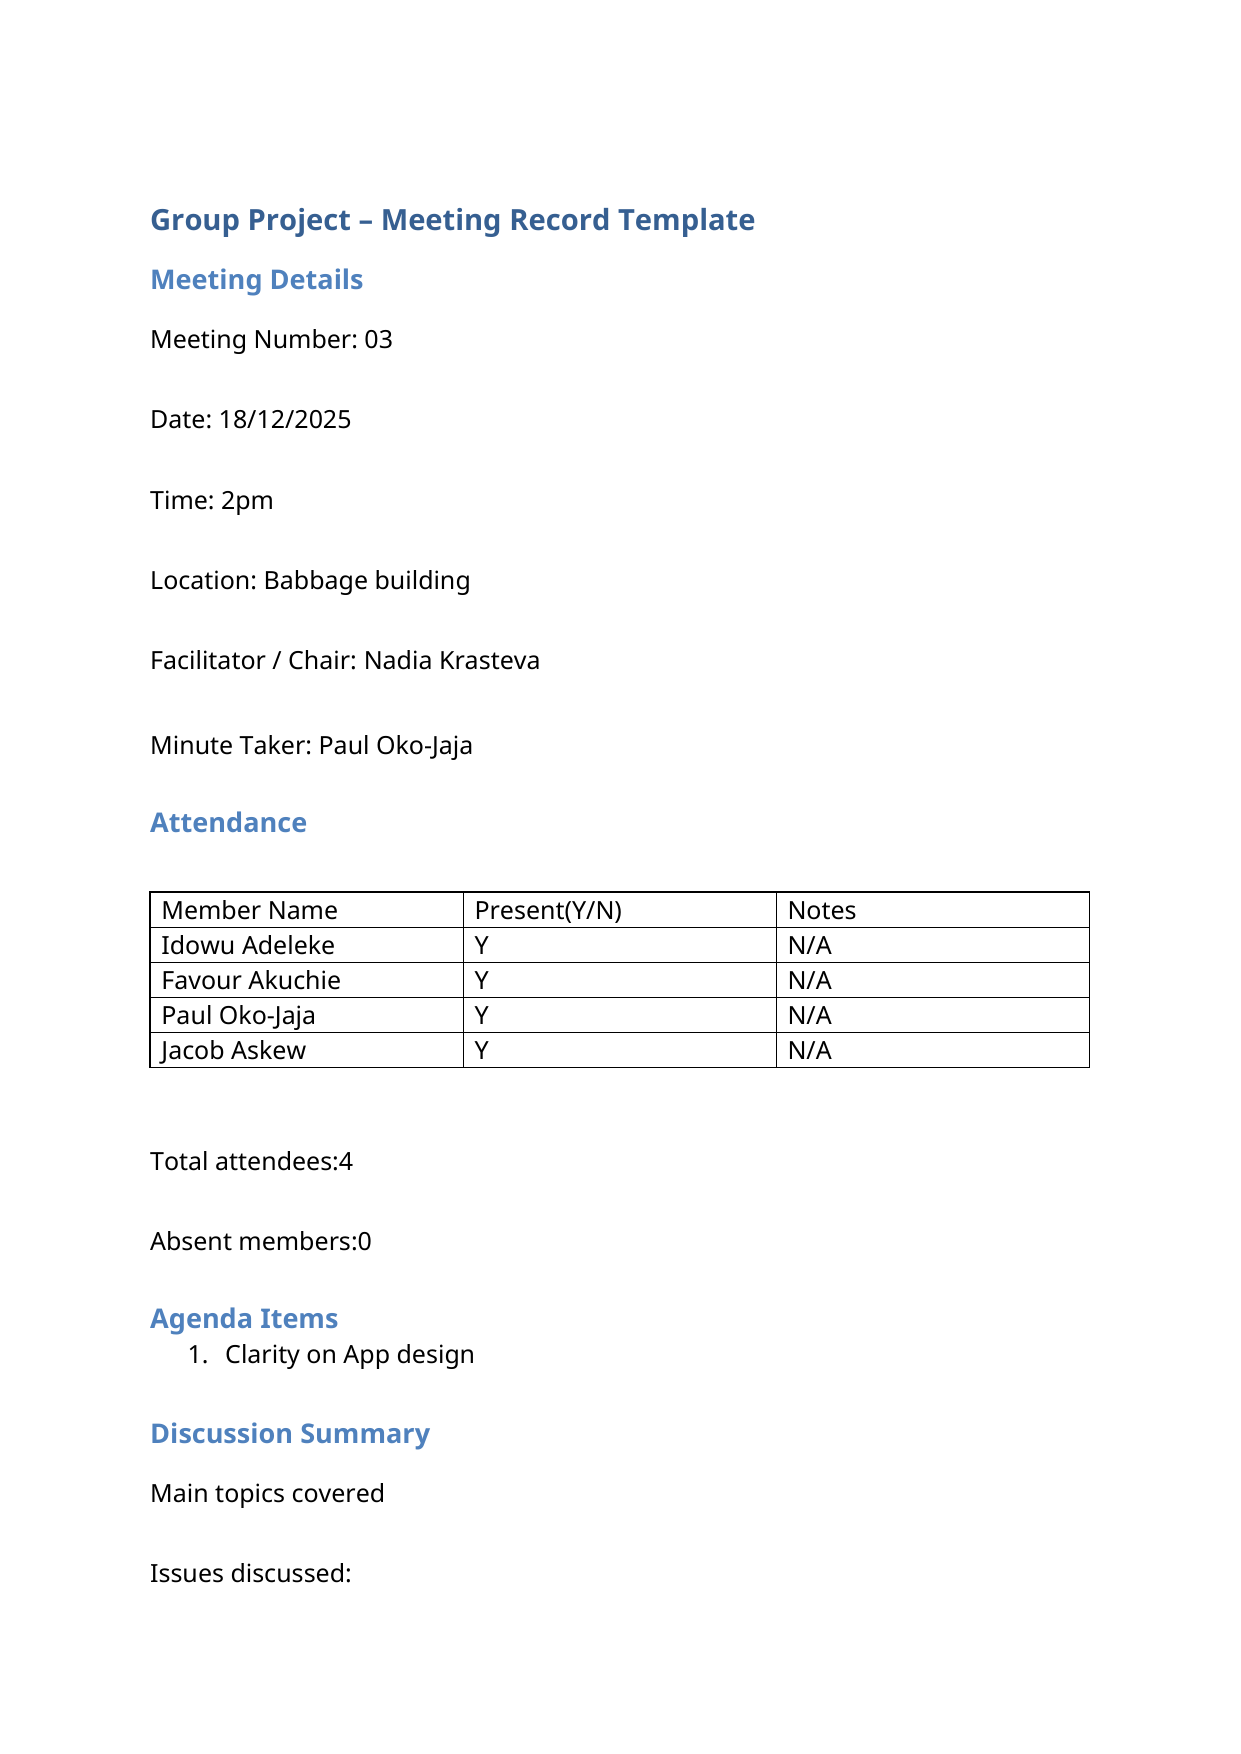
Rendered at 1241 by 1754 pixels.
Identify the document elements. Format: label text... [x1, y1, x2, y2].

subtitle Discussion Summary [150, 1414, 1090, 1451]
table_cell N/A [777, 1033, 1089, 1067]
table_header Member Name [151, 893, 463, 927]
table_cell Favour Akuchie [151, 963, 463, 997]
table_header Present(Y/N) [464, 893, 776, 927]
table_cell Paul Oko-Jaja [151, 998, 463, 1032]
subtitle Meeting Details [150, 260, 1090, 297]
subtitle Attendance [150, 804, 1090, 841]
list Clarity on App design [187, 1337, 1090, 1371]
subtitle Agenda Items [150, 1300, 1090, 1337]
text Date: 18/12/2025 [150, 402, 1090, 436]
text Total attendees:4 [150, 1144, 1090, 1178]
table_cell Y [464, 1033, 776, 1067]
table_cell Jacob Askew [151, 1033, 463, 1067]
text Minute Taker: Paul Oko-Jaja [150, 728, 1090, 762]
text Issues discussed: [150, 1556, 1090, 1590]
text Main topics covered [150, 1476, 1090, 1510]
table_cell Y [464, 963, 776, 997]
table_cell N/A [777, 963, 1089, 997]
text Absent members:0 [150, 1224, 1090, 1258]
table_cell Y [464, 928, 776, 962]
table_header Notes [777, 893, 1089, 927]
table_cell N/A [777, 928, 1089, 962]
table_cell N/A [777, 998, 1089, 1032]
table_cell Idowu Adeleke [151, 928, 463, 962]
text Facilitator / Chair: Nadia Krasteva [150, 642, 1090, 677]
text Location: Babbage building [150, 562, 1090, 596]
text Meeting Number: 03 [150, 322, 1090, 356]
table_cell Y [464, 998, 776, 1032]
text Time: 2pm [150, 482, 1090, 516]
subtitle Group Project – Meeting Record Template [150, 199, 1090, 239]
